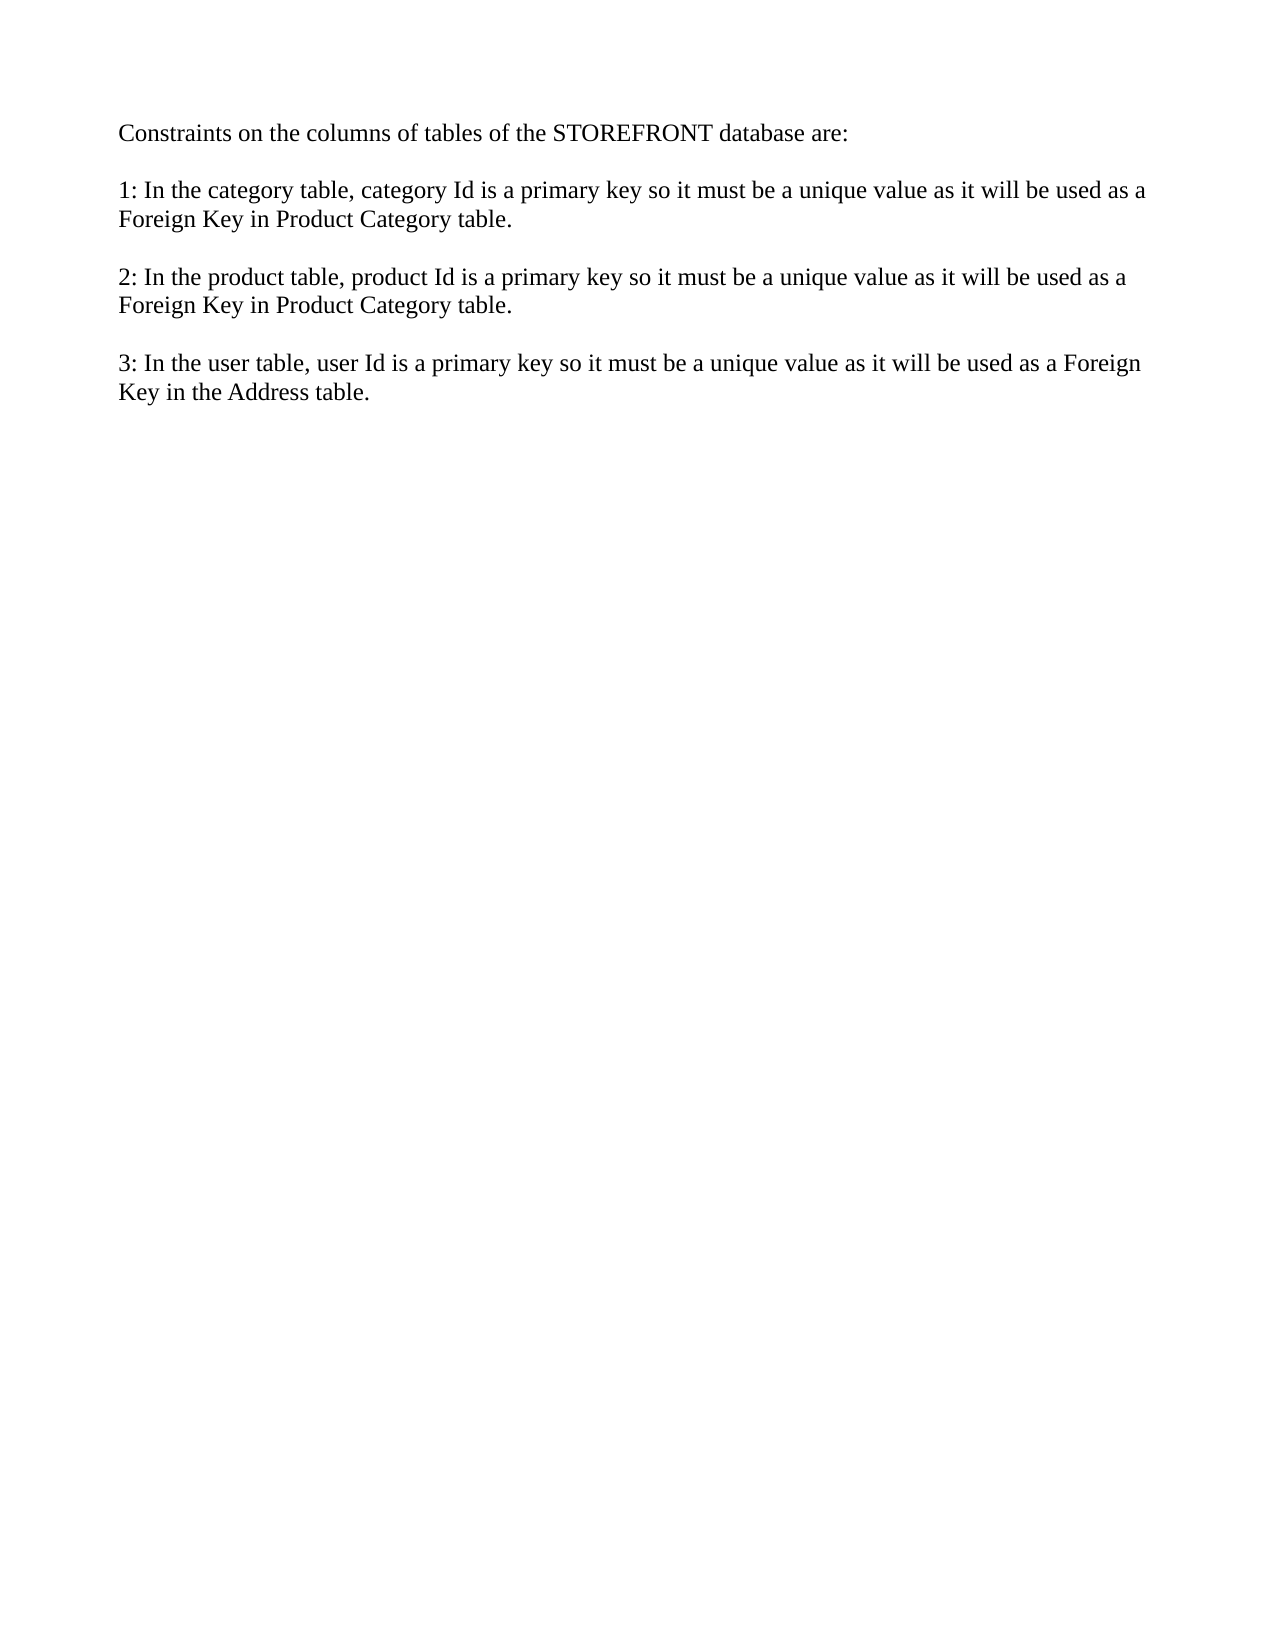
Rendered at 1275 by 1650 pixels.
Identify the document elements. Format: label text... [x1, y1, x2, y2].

text Constraints on the columns of tables of the STOREFRONT database are: [118, 118, 1157, 147]
text 2: In the product table, product Id is a primary key so it must be a unique value as it will be used as a [118, 262, 1157, 291]
text 3: In the user table, user Id is a primary key so it must be a unique value as it will be used as a Foreign Key in the Address table. [118, 348, 1157, 406]
text Foreign Key in Product Category table. [118, 291, 1157, 319]
text 1: In the category table, category Id is a primary key so it must be a unique value as it will be used as a [118, 176, 1157, 204]
text Foreign Key in Product Category table. [118, 204, 1157, 233]
